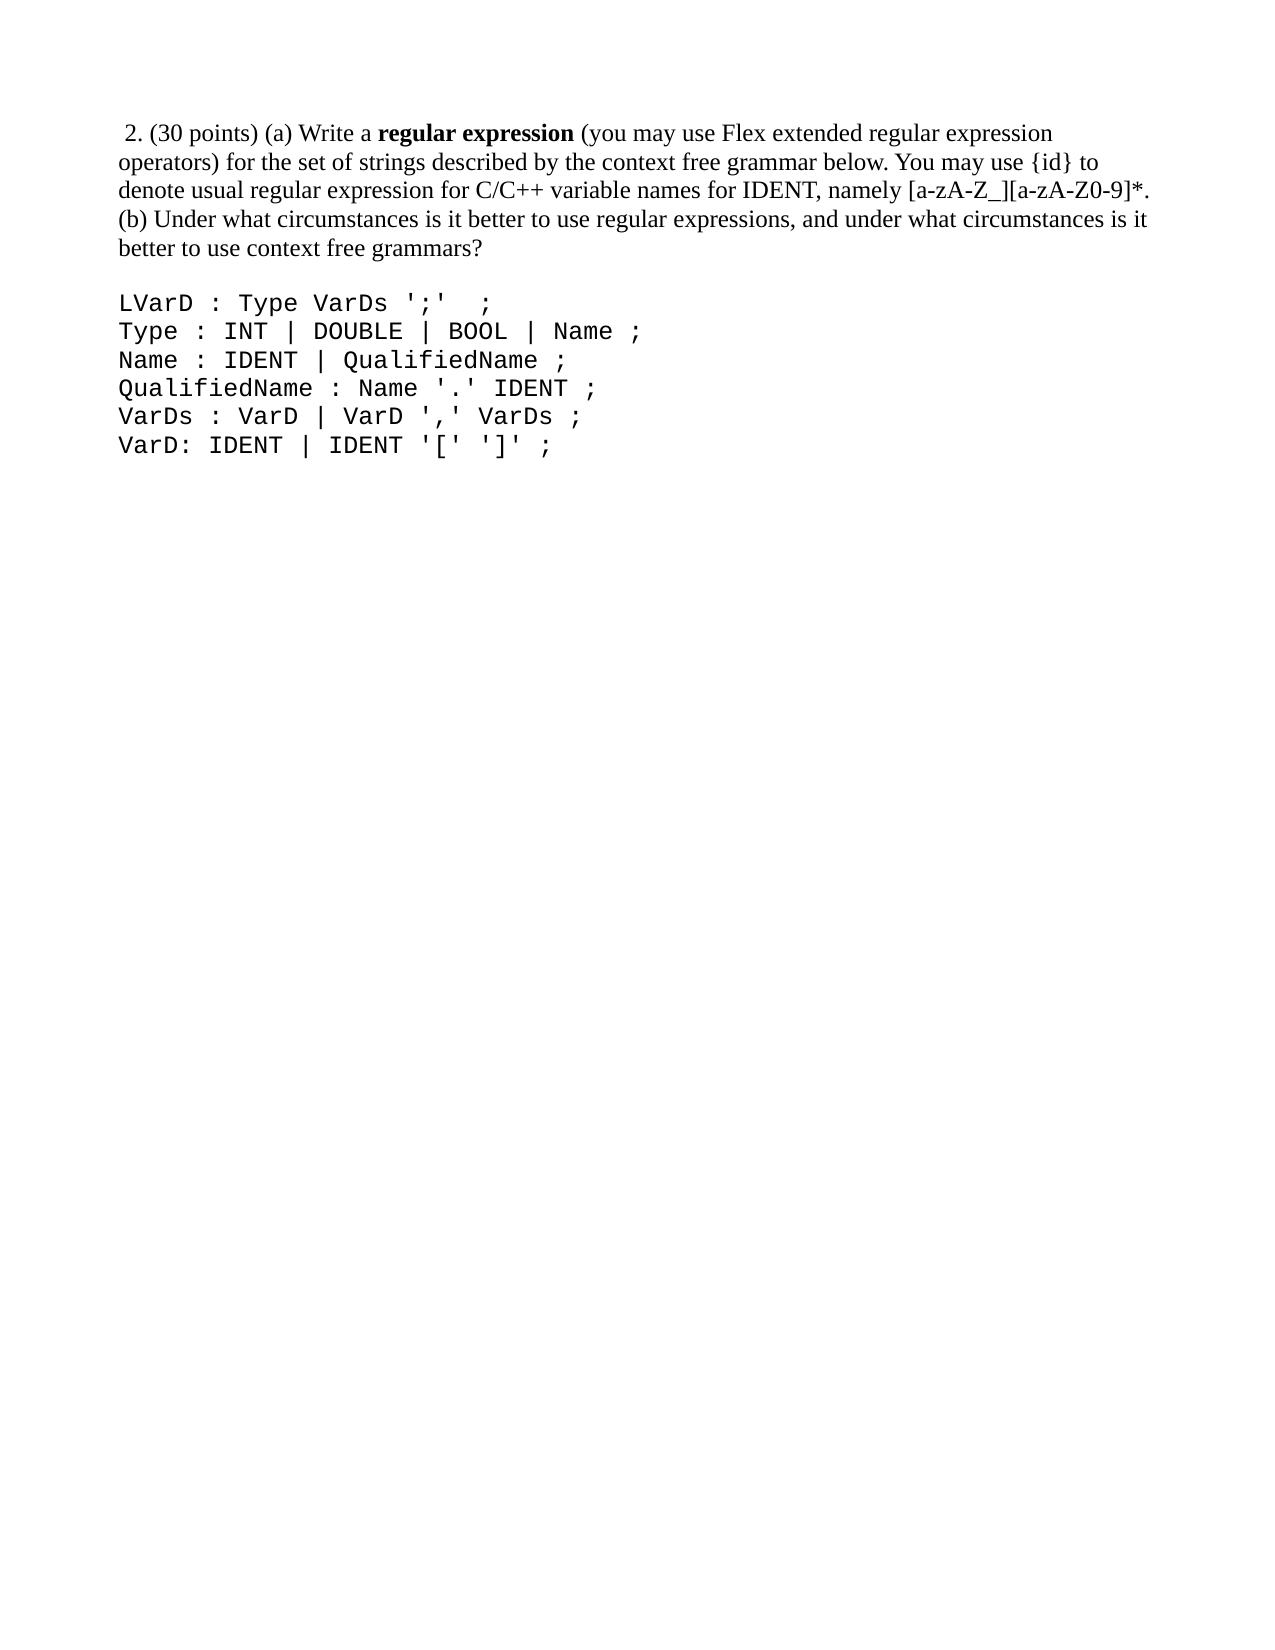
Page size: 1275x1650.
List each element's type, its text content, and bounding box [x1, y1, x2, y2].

text 2. (30 points) (a) Write a regular expression (you may use Flex extended regular expression operators) for the set of strings described by the context free grammar below. You may use {id} to denote usual regular expression for C/C++ variable names for IDENT, namely [a-zA-Z_][a-zA-Z0-9]*. (b) Under what circumstances is it better to use regular expressions, and under what circumstances is it better to use context free grammars? LVarD : Type VarDs ';' ; Type : INT | DOUBLE | BOOL | Name ; Name : IDENT | QualifiedName ; QualifiedName : Name '.' IDENT ; VarDs : VarD | VarD ',' VarDs ; VarD: IDENT | IDENT '[' ']' ; [118, 118, 1157, 461]
